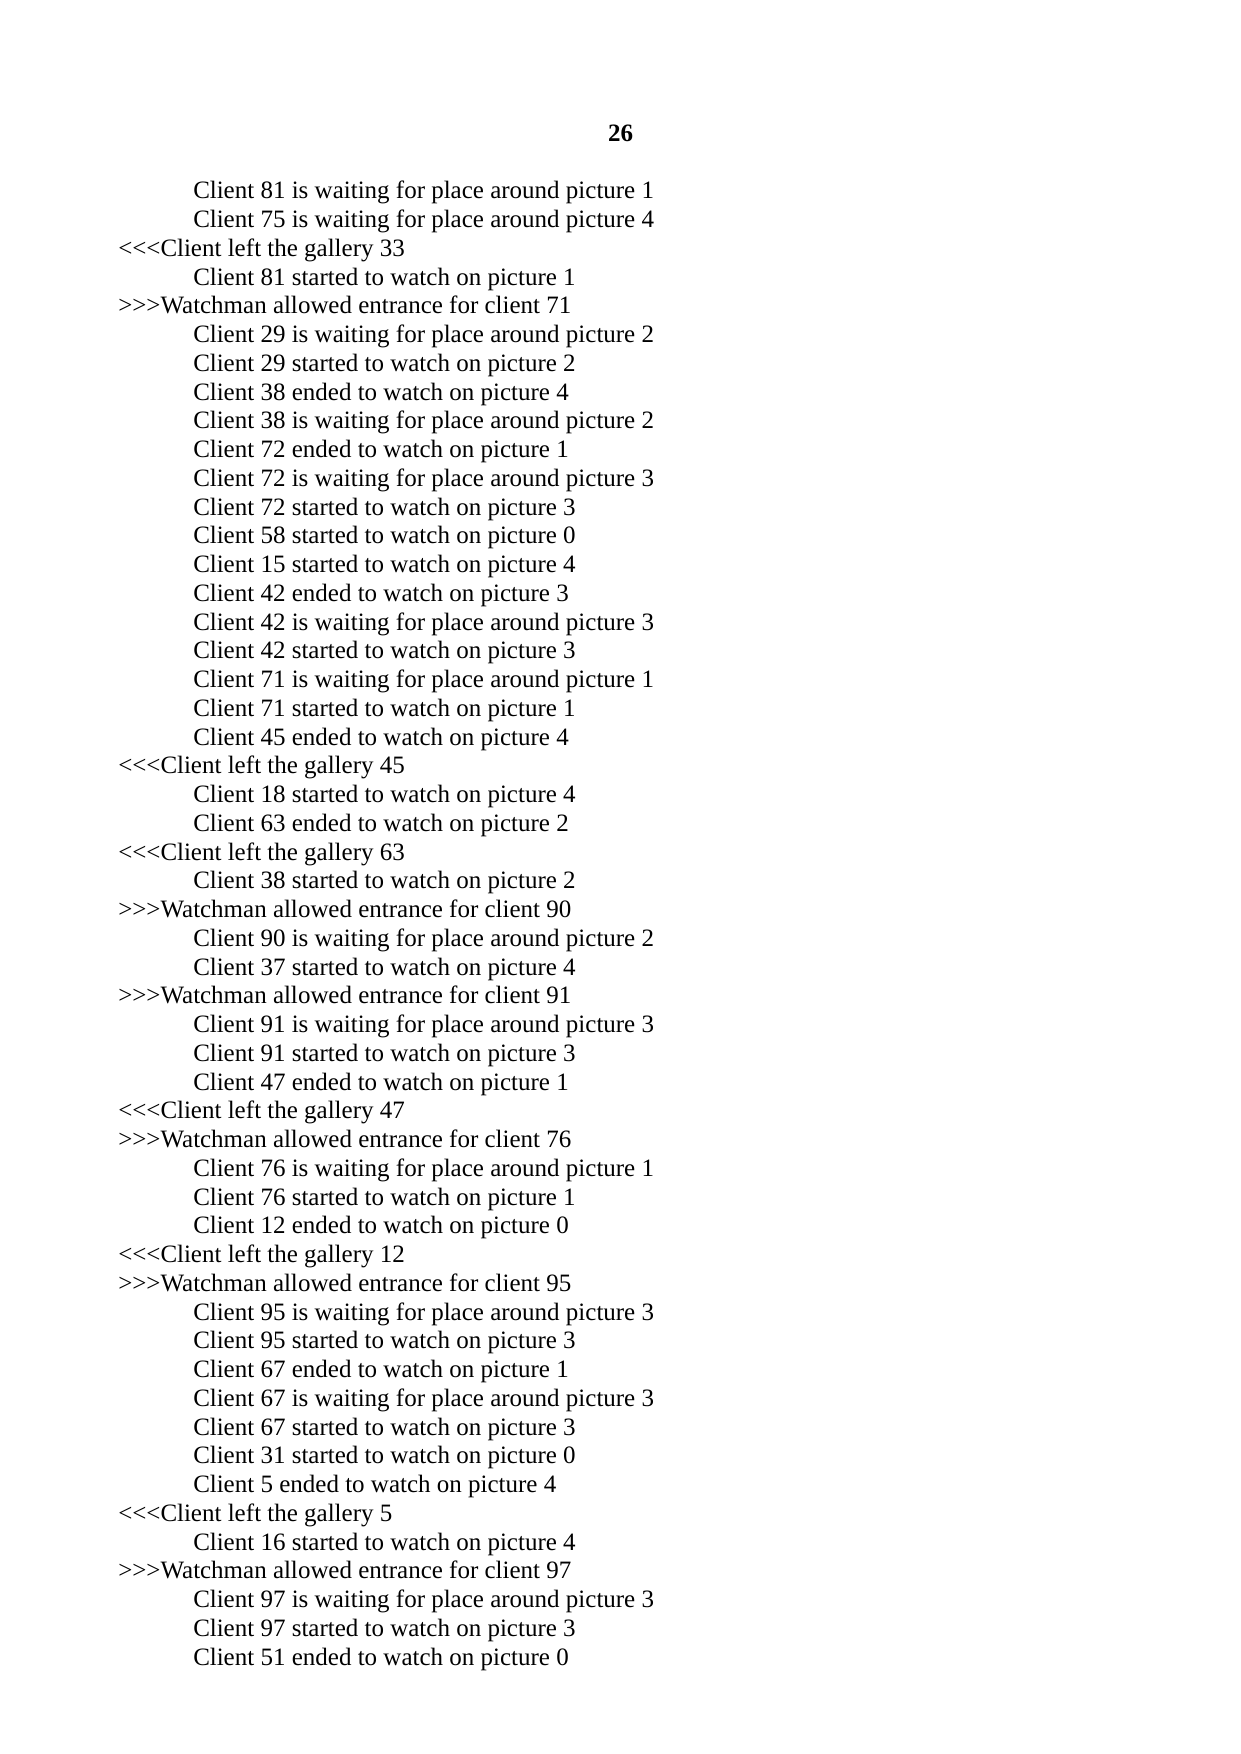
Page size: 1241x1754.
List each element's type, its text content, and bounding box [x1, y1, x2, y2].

text >>>Watchman allowed entrance for client 76 [118, 1124, 1122, 1153]
text Client 5 ended to watch on picture 4 [118, 1469, 1122, 1498]
text >>>Watchman allowed entrance for client 95 [118, 1268, 1122, 1297]
text <<<Client left the gallery 45 [118, 751, 1122, 779]
text Client 67 is waiting for place around picture 3 [118, 1383, 1122, 1412]
text >>>Watchman allowed entrance for client 71 [118, 291, 1122, 319]
text Client 76 is waiting for place around picture 1 [118, 1153, 1122, 1182]
text Client 47 ended to watch on picture 1 [118, 1067, 1122, 1096]
text Client 16 started to watch on picture 4 [118, 1527, 1122, 1556]
text Client 42 is waiting for place around picture 3 [118, 607, 1122, 636]
text Client 18 started to watch on picture 4 [118, 779, 1122, 808]
text Client 71 is waiting for place around picture 1 [118, 664, 1122, 693]
text Client 51 ended to watch on picture 0 [118, 1642, 1122, 1671]
text >>>Watchman allowed entrance for client 90 [118, 894, 1122, 923]
text <<<Client left the gallery 12 [118, 1239, 1122, 1268]
text Client 72 ended to watch on picture 1 [118, 434, 1122, 463]
text Client 38 started to watch on picture 2 [118, 866, 1122, 894]
text Client 95 is waiting for place around picture 3 [118, 1297, 1122, 1326]
text Client 67 ended to watch on picture 1 [118, 1354, 1122, 1383]
text Client 76 started to watch on picture 1 [118, 1182, 1122, 1211]
text Client 81 started to watch on picture 1 [118, 262, 1122, 291]
text Client 31 started to watch on picture 0 [118, 1441, 1122, 1469]
text Client 95 started to watch on picture 3 [118, 1326, 1122, 1354]
text Client 63 ended to watch on picture 2 [118, 808, 1122, 837]
text Client 12 ended to watch on picture 0 [118, 1211, 1122, 1239]
text Client 72 is waiting for place around picture 3 [118, 463, 1122, 492]
text Client 15 started to watch on picture 4 [118, 549, 1122, 578]
text Client 72 started to watch on picture 3 [118, 492, 1122, 521]
text <<<Client left the gallery 47 [118, 1096, 1122, 1124]
text Client 90 is waiting for place around picture 2 [118, 923, 1122, 952]
text Client 38 is waiting for place around picture 2 [118, 406, 1122, 434]
text >>>Watchman allowed entrance for client 91 [118, 981, 1122, 1009]
text Client 29 started to watch on picture 2 [118, 348, 1122, 377]
text Client 67 started to watch on picture 3 [118, 1412, 1122, 1441]
text Client 37 started to watch on picture 4 [118, 952, 1122, 981]
text Client 91 started to watch on picture 3 [118, 1038, 1122, 1067]
text Client 38 ended to watch on picture 4 [118, 377, 1122, 406]
text Client 71 started to watch on picture 1 [118, 693, 1122, 722]
text <<<Client left the gallery 63 [118, 837, 1122, 866]
text Client 97 started to watch on picture 3 [118, 1613, 1122, 1642]
text Client 81 is waiting for place around picture 1 [118, 176, 1122, 204]
text Client 29 is waiting for place around picture 2 [118, 319, 1122, 348]
text Client 42 ended to watch on picture 3 [118, 578, 1122, 607]
text >>>Watchman allowed entrance for client 97 [118, 1556, 1122, 1584]
text <<<Client left the gallery 5 [118, 1498, 1122, 1527]
text Client 91 is waiting for place around picture 3 [118, 1009, 1122, 1038]
text Client 75 is waiting for place around picture 4 [118, 204, 1122, 233]
text Client 42 started to watch on picture 3 [118, 636, 1122, 664]
text <<<Client left the gallery 33 [118, 233, 1122, 262]
text Client 58 started to watch on picture 0 [118, 521, 1122, 549]
text Client 45 ended to watch on picture 4 [118, 722, 1122, 751]
text Client 97 is waiting for place around picture 3 [118, 1584, 1122, 1613]
